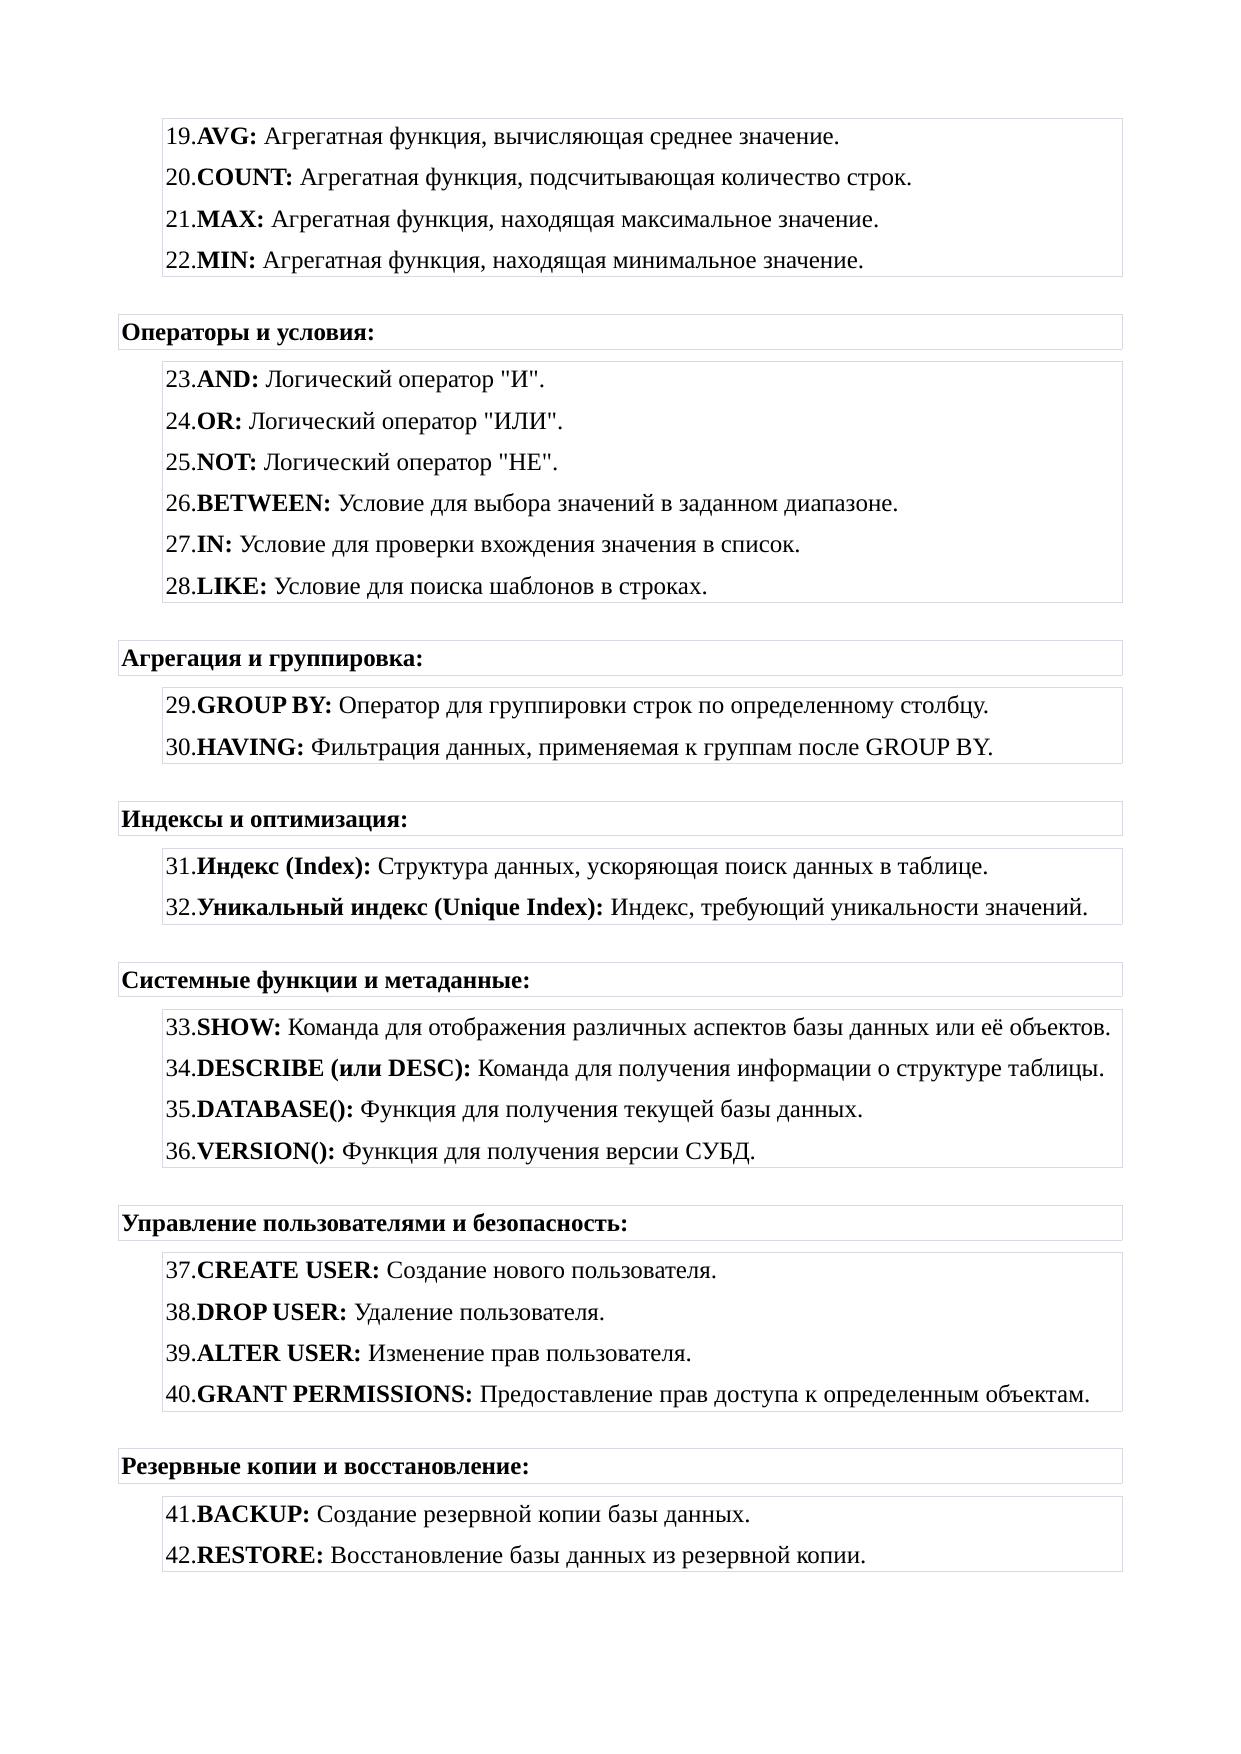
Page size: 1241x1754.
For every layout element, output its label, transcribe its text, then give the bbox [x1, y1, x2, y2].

list ALTER USER: Изменение прав пользователя. [163, 1335, 1122, 1367]
list LIKE: Условие для поиска шаблонов в строках. [163, 568, 1122, 602]
list RESTORE: Восстановление базы данных из резервной копии. [163, 1537, 1122, 1571]
subtitle Системные функции и метаданные: [119, 963, 1122, 996]
subtitle Управление пользователями и безопасность: [119, 1206, 1122, 1240]
list GROUP BY: Оператор для группировки строк по определенному столбцу. [163, 688, 1122, 719]
list OR: Логический оператор "ИЛИ". [163, 403, 1122, 434]
list BACKUP: Создание резервной копии базы данных. [163, 1497, 1122, 1527]
list HAVING: Фильтрация данных, применяемая к группам после GROUP BY. [163, 728, 1122, 763]
list DATABASE(): Функция для получения текущей базы данных. [163, 1091, 1122, 1123]
list NOT: Логический оператор "НЕ". [163, 444, 1122, 476]
list MAX: Агрегатная функция, находящая максимальное значение. [163, 201, 1122, 232]
subtitle Резервные копии и восстановление: [119, 1449, 1122, 1483]
subtitle Операторы и условия: [119, 315, 1122, 349]
list DROP USER: Удаление пользователя. [163, 1293, 1122, 1325]
list GRANT PERMISSIONS: Предоставление прав доступа к определенным объектам. [163, 1376, 1122, 1411]
list MIN: Агрегатная функция, находящая минимальное значение. [163, 242, 1122, 276]
list Индекс (Index): Структура данных, ускоряющая поиск данных в таблице. [163, 849, 1122, 880]
subtitle Агрегация и группировка: [119, 641, 1122, 675]
list CREATE USER: Создание нового пользователя. [163, 1253, 1122, 1284]
subtitle Индексы и оптимизация: [119, 802, 1122, 835]
list COUNT: Агрегатная функция, подсчитывающая количество строк. [163, 159, 1122, 191]
list VERSION(): Функция для получения версии СУБД. [163, 1133, 1122, 1167]
list AND: Логический оператор "И". [163, 362, 1122, 393]
list IN: Условие для проверки вхождения значения в список. [163, 526, 1122, 558]
list Уникальный индекс (Unique Index): Индекс, требующий уникальности значений. [163, 889, 1122, 924]
list AVG: Агрегатная функция, вычисляющая среднее значение. [163, 119, 1122, 150]
list DESCRIBE (или DESC): Команда для получения информации о структуре таблицы. [163, 1050, 1122, 1082]
list BETWEEN: Условие для выбора значений в заданном диапазоне. [163, 485, 1122, 517]
list SHOW: Команда для отображения различных аспектов базы данных или её объектов. [163, 1010, 1122, 1041]
